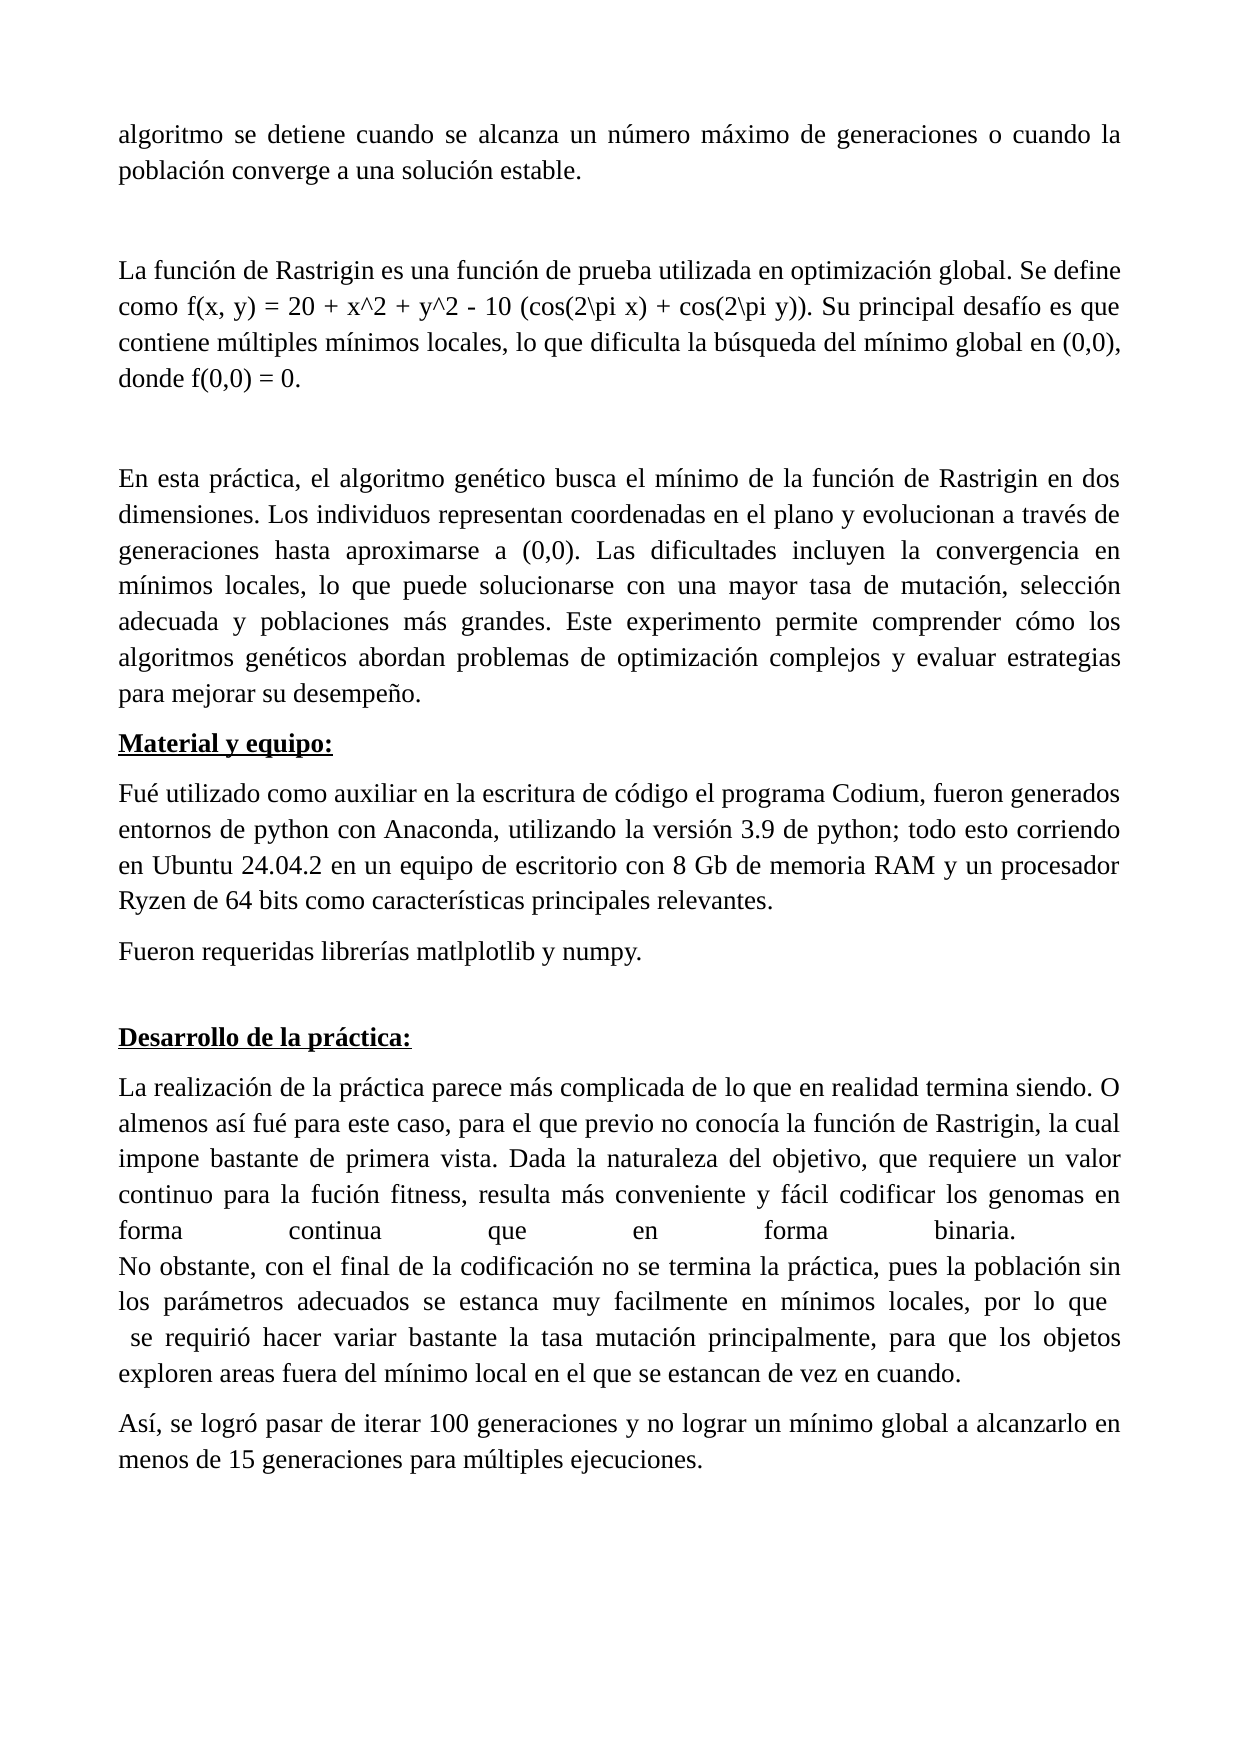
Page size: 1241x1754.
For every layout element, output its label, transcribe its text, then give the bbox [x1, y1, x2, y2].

text Fué utilizado como auxiliar en la escritura de código el programa Codium, fueron generados entornos de python con Anaconda, utilizando la versión 3.9 de python; todo esto corriendo en Ubuntu 24.04.2 en un equipo de escritorio con 8 Gb de memoria RAM y un procesador Ryzen de 64 bits como características principales relevantes. [118, 777, 1122, 916]
text Material y equipo: [118, 727, 1122, 758]
text En esta práctica, el algoritmo genético busca el mínimo de la función de Rastrigin en dos dimensiones. Los individuos representan coordenadas en el plano y evolucionan a través de generaciones hasta aproximarse a (0,0). Las dificultades incluyen la convergencia en mínimos locales, lo que puede solucionarse con una mayor tasa de mutación, selección adecuada y poblaciones más grandes. Este experimento permite comprender cómo los algoritmos genéticos abordan problemas de optimización complejos y evaluar estrategias para mejorar su desempeño. [118, 462, 1122, 708]
text Desarrollo de la práctica: [118, 985, 1122, 1052]
text Así, se logró pasar de iterar 100 generaciones y no lograr un mínimo global a alcanzarlo en menos de 15 generaciones para múltiples ejecuciones. [118, 1407, 1122, 1474]
text Fueron requeridas librerías matlplotlib y numpy. [118, 935, 1122, 966]
text algoritmo se detiene cuando se alcanza un número máximo de generaciones o cuando la población converge a una solución estable. [118, 118, 1122, 185]
text La función de Rastrigin es una función de prueba utilizada en optimización global. Se define como f(x, y) = 20 + x^2 + y^2 - 10 (cos(2\pi x) + cos(2\pi y)). Su principal desafío es que contiene múltiples mínimos locales, lo que dificulta la búsqueda del mínimo global en (0,0), donde f(0,0) = 0. [118, 254, 1122, 393]
text La realización de la práctica parece más complicada de lo que en realidad termina siendo. O almenos así fué para este caso, para el que previo no conocía la función de Rastrigin, la cual impone bastante de primera vista. Dada la naturaleza del objetivo, que requiere un valor continuo para la fución fitness, resulta más conveniente y fácil codificar los genomas en forma continua que en forma binaria. No obstante, con el final de la codificación no se termina la práctica, pues la población sin los parámetros adecuados se estanca muy facilmente en mínimos locales, por lo que se requirió hacer variar bastante la tasa mutación principalmente, para que los objetos exploren areas fuera del mínimo local en el que se estancan de vez en cuando. [118, 1071, 1122, 1388]
